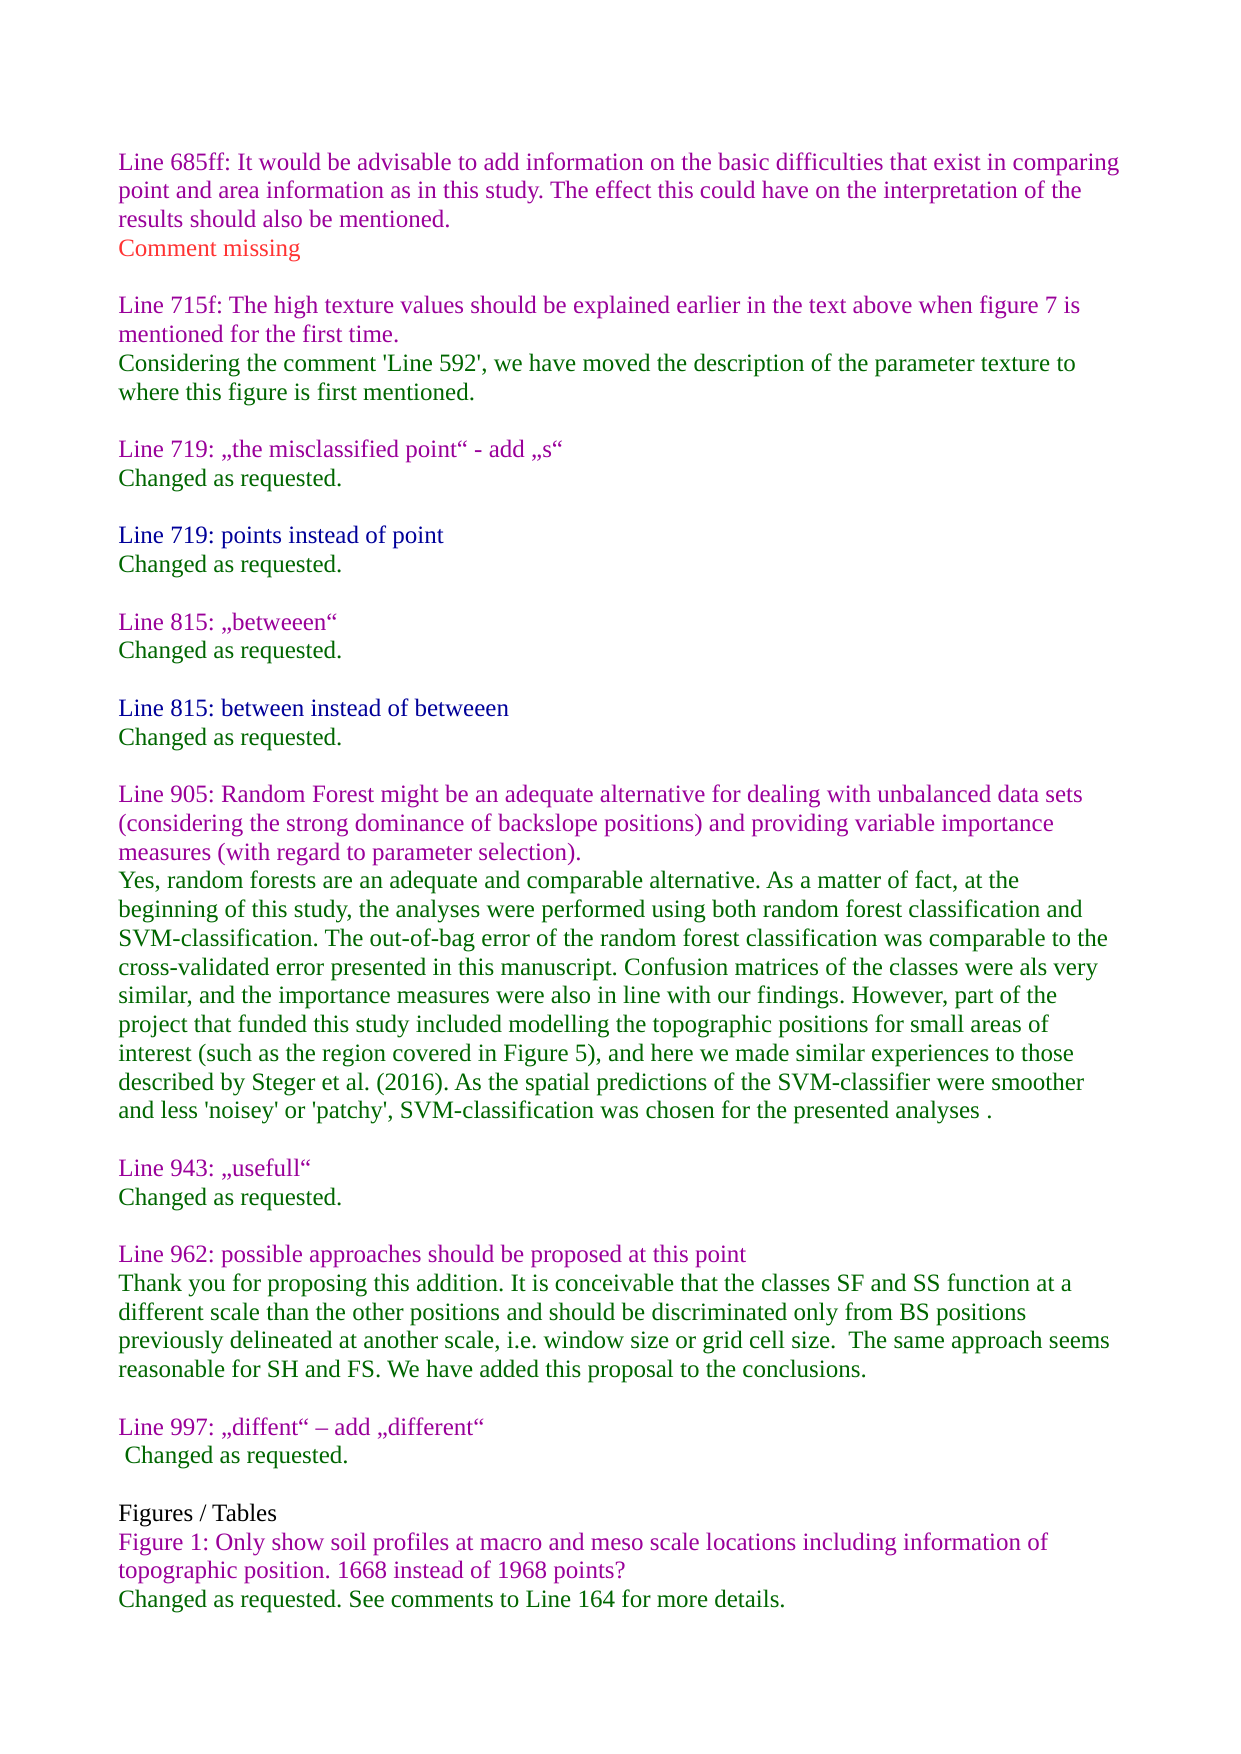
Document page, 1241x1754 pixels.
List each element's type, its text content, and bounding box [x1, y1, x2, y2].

text Figures / Tables [118, 1498, 1122, 1527]
text Yes, random forests are an adequate and comparable alternative. As a matter of fact, at the beginning of this study, the analyses were performed using both random forest classification and SVM-classification. The out-of-bag error of the random forest classification was comparable to the cross-validated error presented in this manuscript. Confusion matrices of the classes were als very similar, and the importance measures were also in line with our findings. However, part of the project that funded this study included modelling the topographic positions for small areas of interest (such as the region covered in Figure 5), and here we made similar experiences to those described by Steger et al. (2016). As the spatial predictions of the SVM-classifier were smoother and less 'noisey' or 'patchy', SVM-classification was chosen for the presented analyses . [118, 866, 1122, 1124]
text (considering the strong dominance of backslope positions) and providing variable importance [118, 808, 1122, 837]
text Line 905: Random Forest might be an adequate alternative for dealing with unbalanced data sets [118, 779, 1122, 808]
text Comment missing [118, 233, 1122, 262]
text Changed as requested. [118, 463, 1122, 492]
text Line 943: „usefull“ [118, 1153, 1122, 1182]
text Considering the comment 'Line 592', we have moved the description of the parameter texture to where this figure is first mentioned. [118, 348, 1122, 406]
text measures (with regard to parameter selection). [118, 837, 1122, 866]
text Line 719: „the misclassified point“ - add „s“ [118, 434, 1122, 463]
text Changed as requested. [118, 722, 1122, 751]
text Line 962: possible approaches should be proposed at this point [118, 1239, 1122, 1268]
text Line 715f: The high texture values should be explained earlier in the text above when figure 7 is [118, 291, 1122, 319]
text Changed as requested. [118, 1182, 1122, 1211]
text Line 685ff: It would be advisable to add information on the basic difficulties that exist in comparing [118, 147, 1122, 176]
text Changed as requested. [118, 1441, 1122, 1469]
text results should also be mentioned. [118, 204, 1122, 233]
text Changed as requested. [118, 636, 1122, 664]
text point and area information as in this study. The effect this could have on the interpretation of the [118, 176, 1122, 204]
text Line 997: „diffent“ – add „different“ [118, 1412, 1122, 1441]
text topographic position. 1668 instead of 1968 points? [118, 1556, 1122, 1584]
text Line 815: between instead of betweeen [118, 693, 1122, 722]
text Changed as requested. See comments to Line 164 for more details. [118, 1584, 1122, 1613]
text Line 815: „betweeen“ [118, 607, 1122, 636]
text Changed as requested. [118, 549, 1122, 578]
text mentioned for the first time. [118, 319, 1122, 348]
text Thank you for proposing this addition. It is conceivable that the classes SF and SS function at a different scale than the other positions and should be discriminated only from BS positions previously delineated at another scale, i.e. window size or grid cell size. The same approach seems reasonable for SH and FS. We have added this proposal to the conclusions. [118, 1268, 1122, 1383]
text Figure 1: Only show soil profiles at macro and meso scale locations including information of [118, 1527, 1122, 1556]
text Line 719: points instead of point [118, 521, 1122, 549]
